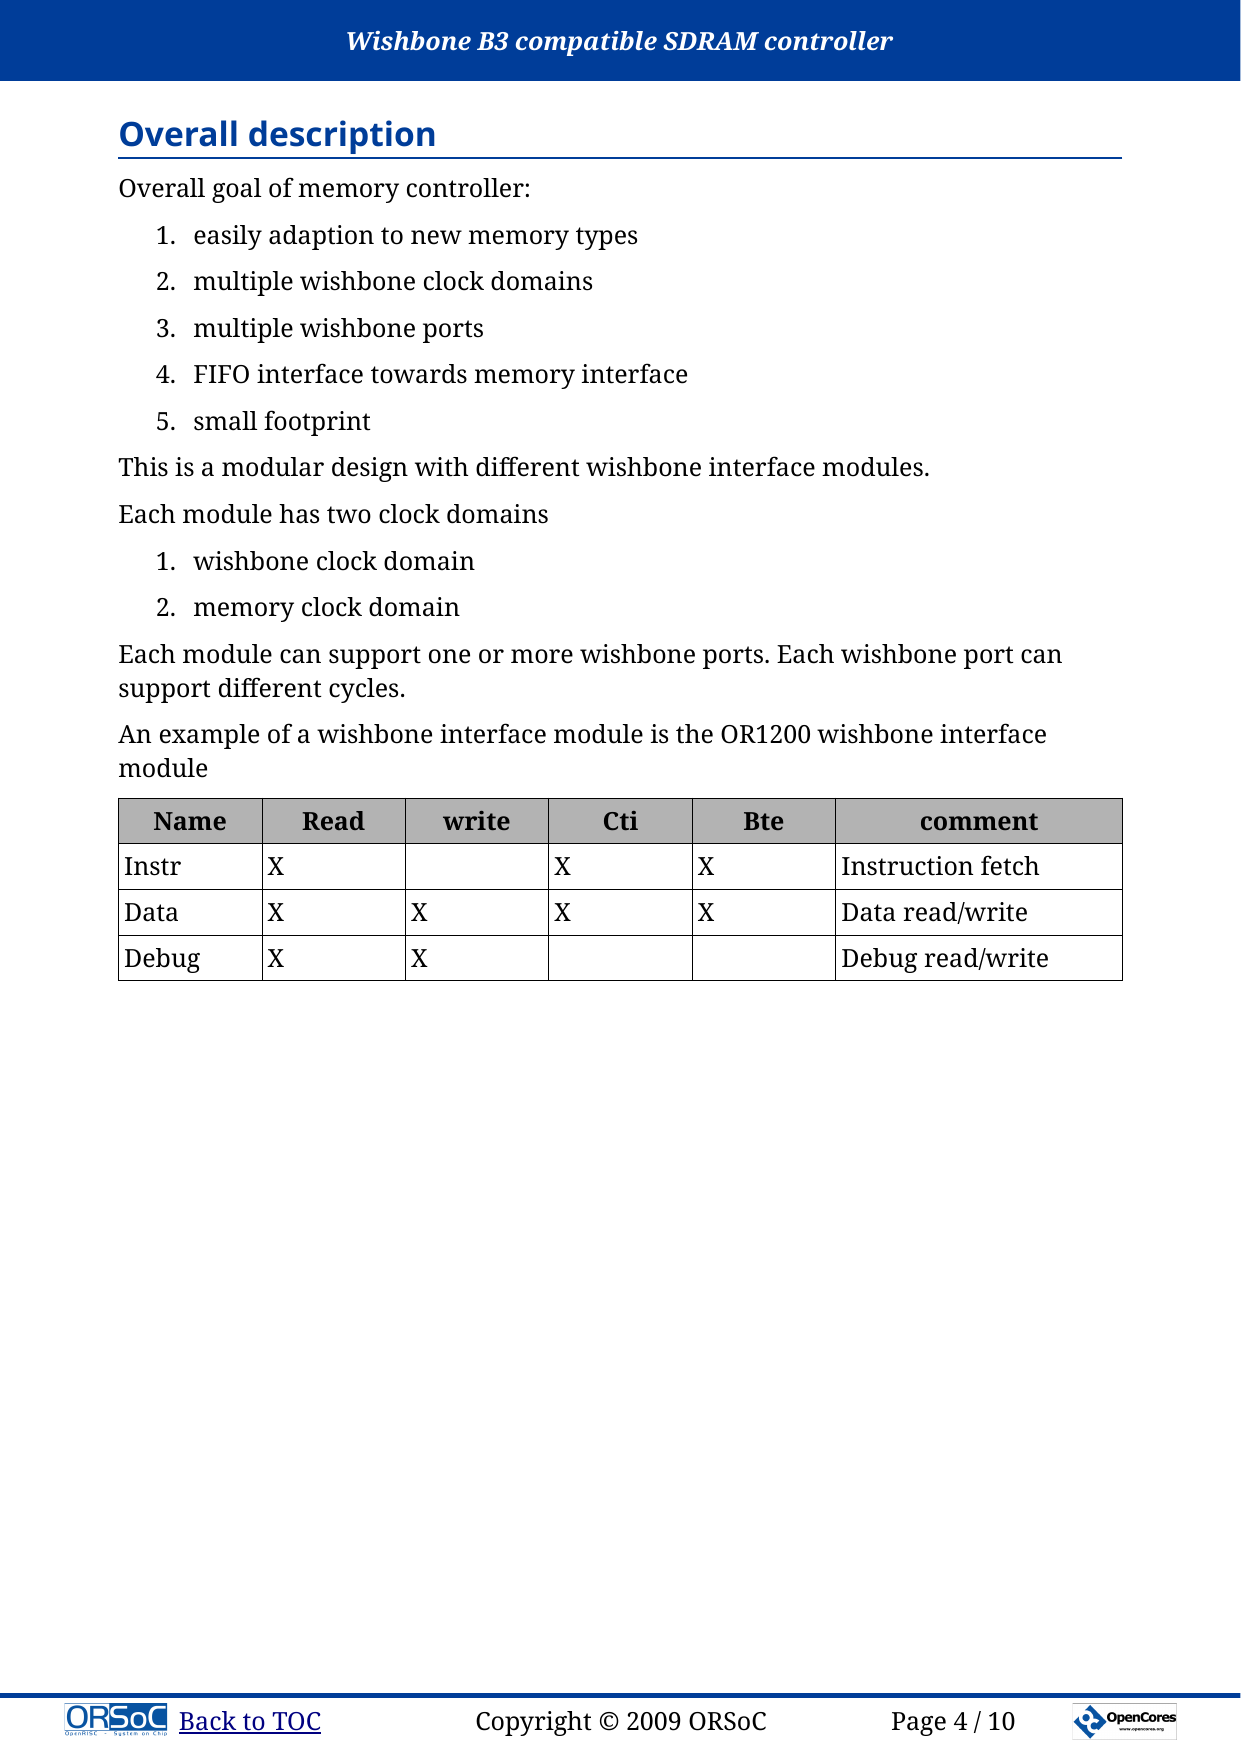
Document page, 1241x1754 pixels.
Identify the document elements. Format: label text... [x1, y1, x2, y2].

table_cell [406, 844, 548, 889]
table_cell Debug read/write [836, 936, 1122, 980]
text An example of a wishbone interface module is the OR1200 wishbone interface module [118, 717, 1122, 785]
table_cell Data read/write [836, 890, 1122, 934]
text Each module can support one or more wishbone ports. Each wishbone port can support different cycles. [118, 636, 1122, 704]
table_cell [549, 936, 692, 980]
list wishbone clock domain [156, 543, 1122, 577]
table_cell X [693, 844, 835, 889]
table_cell X [549, 890, 692, 934]
table_cell X [263, 844, 405, 889]
table_cell Instruction fetch [836, 844, 1122, 889]
list multiple wishbone clock domains [156, 264, 1122, 298]
table_cell X [263, 936, 405, 980]
text This is a modular design with different wishbone interface modules. [118, 450, 1122, 484]
table_cell X [406, 890, 548, 934]
table_header Bte [693, 799, 835, 843]
list small footprint [156, 403, 1122, 438]
text Each module has two clock domains [118, 497, 1122, 531]
table_cell X [263, 890, 405, 934]
list easily adaption to new memory types [156, 217, 1122, 251]
list FIFO interface towards memory interface [156, 357, 1122, 391]
list memory clock domain [156, 590, 1122, 624]
table_header Cti [549, 799, 692, 843]
table_header Read [263, 799, 405, 843]
table_cell Instr [119, 844, 262, 889]
table_cell Debug [119, 936, 262, 980]
table_cell Data [119, 890, 262, 934]
table_header write [406, 799, 548, 843]
picture [1072, 1703, 1177, 1740]
table_cell [693, 936, 835, 980]
table_header Name [119, 799, 262, 843]
table_cell X [549, 844, 692, 889]
table_cell X [693, 890, 835, 934]
table_header comment [836, 799, 1122, 843]
picture [64, 1703, 168, 1736]
text Overall goal of memory controller: [118, 171, 1122, 205]
subtitle Overall description [118, 111, 1122, 157]
table_cell X [406, 936, 548, 980]
list multiple wishbone ports [156, 310, 1122, 344]
